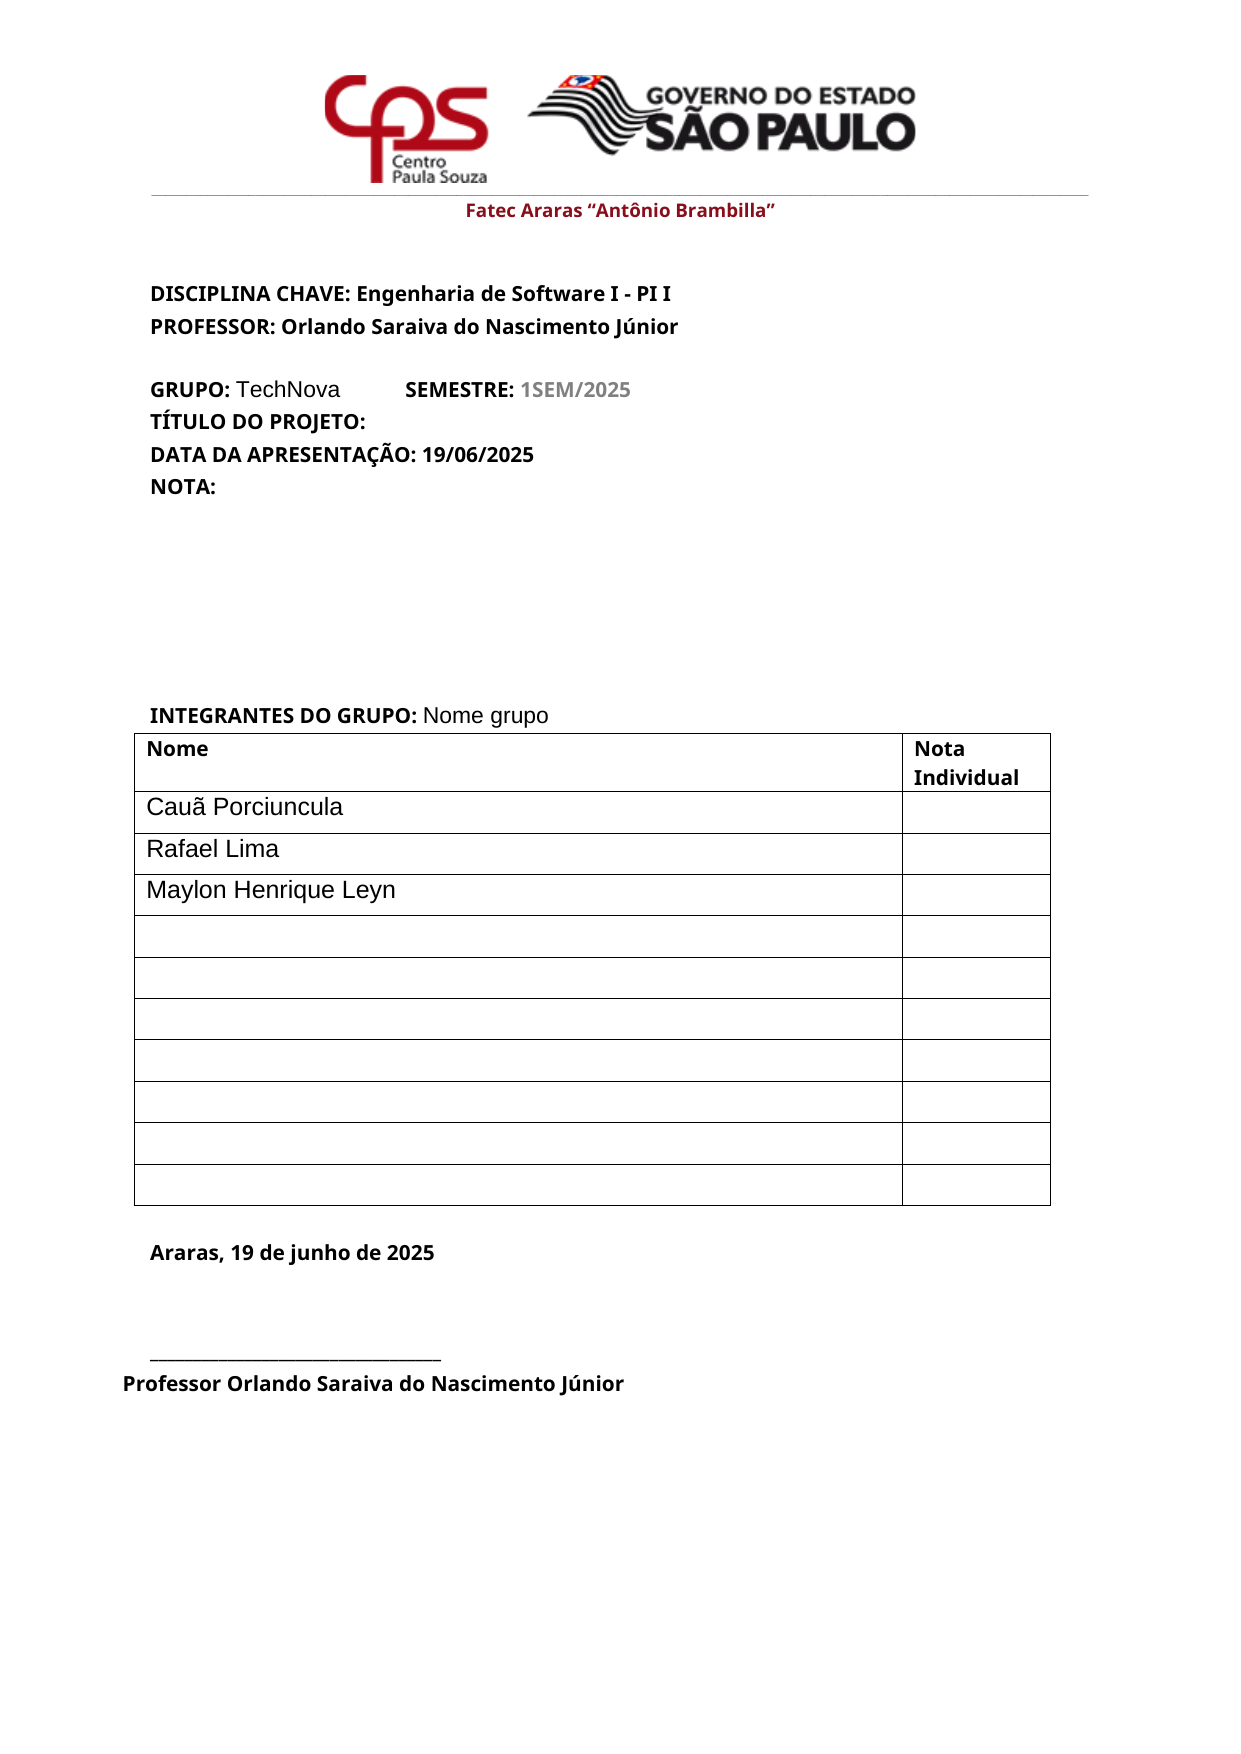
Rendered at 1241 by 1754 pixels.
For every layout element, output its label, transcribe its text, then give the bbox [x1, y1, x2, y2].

text GRUPO: TechNova SEMESTRE: 1SEM/2025 [150, 375, 1090, 403]
table_header Nota Individual [903, 734, 1050, 791]
text Araras, 19 de junho de 2025 [150, 1238, 1090, 1267]
text Professor Orlando Saraiva do Nascimento Júnior [47, 1369, 1090, 1397]
text NOTA: [150, 472, 1090, 501]
table_header Nome [135, 734, 902, 791]
table_cell [903, 1123, 1050, 1163]
table_cell [135, 1165, 902, 1205]
table_cell [903, 792, 1050, 833]
text __________________________________ [150, 1336, 1090, 1365]
text TÍTULO DO PROJETO: [150, 407, 1090, 436]
table_cell [135, 1123, 902, 1163]
text INTEGRANTES DO GRUPO: Nome grupo [150, 701, 1090, 729]
text PROFESSOR: Orlando Saraiva do Nascimento Júnior [150, 312, 1090, 340]
table_cell [903, 999, 1050, 1039]
table_cell [135, 916, 902, 957]
table_cell [903, 958, 1050, 998]
table_cell [903, 1082, 1050, 1122]
table_cell [903, 1040, 1050, 1081]
table_cell [135, 999, 902, 1039]
table_cell [903, 1165, 1050, 1205]
table_cell [135, 1040, 902, 1081]
table_cell [903, 875, 1050, 915]
text DISCIPLINA CHAVE: Engenharia de Software I - PI I [150, 279, 1090, 308]
table_cell Cauã Porciuncula [135, 792, 902, 833]
table_cell Maylon Henrique Leyn [135, 875, 902, 915]
table_cell [903, 834, 1050, 874]
text DATA DA APRESENTAÇÃO: 19/06/2025 [150, 440, 1090, 468]
table_cell [903, 916, 1050, 957]
table_cell Rafael Lima [135, 834, 902, 874]
table_cell [135, 1082, 902, 1122]
table_cell [135, 958, 902, 998]
